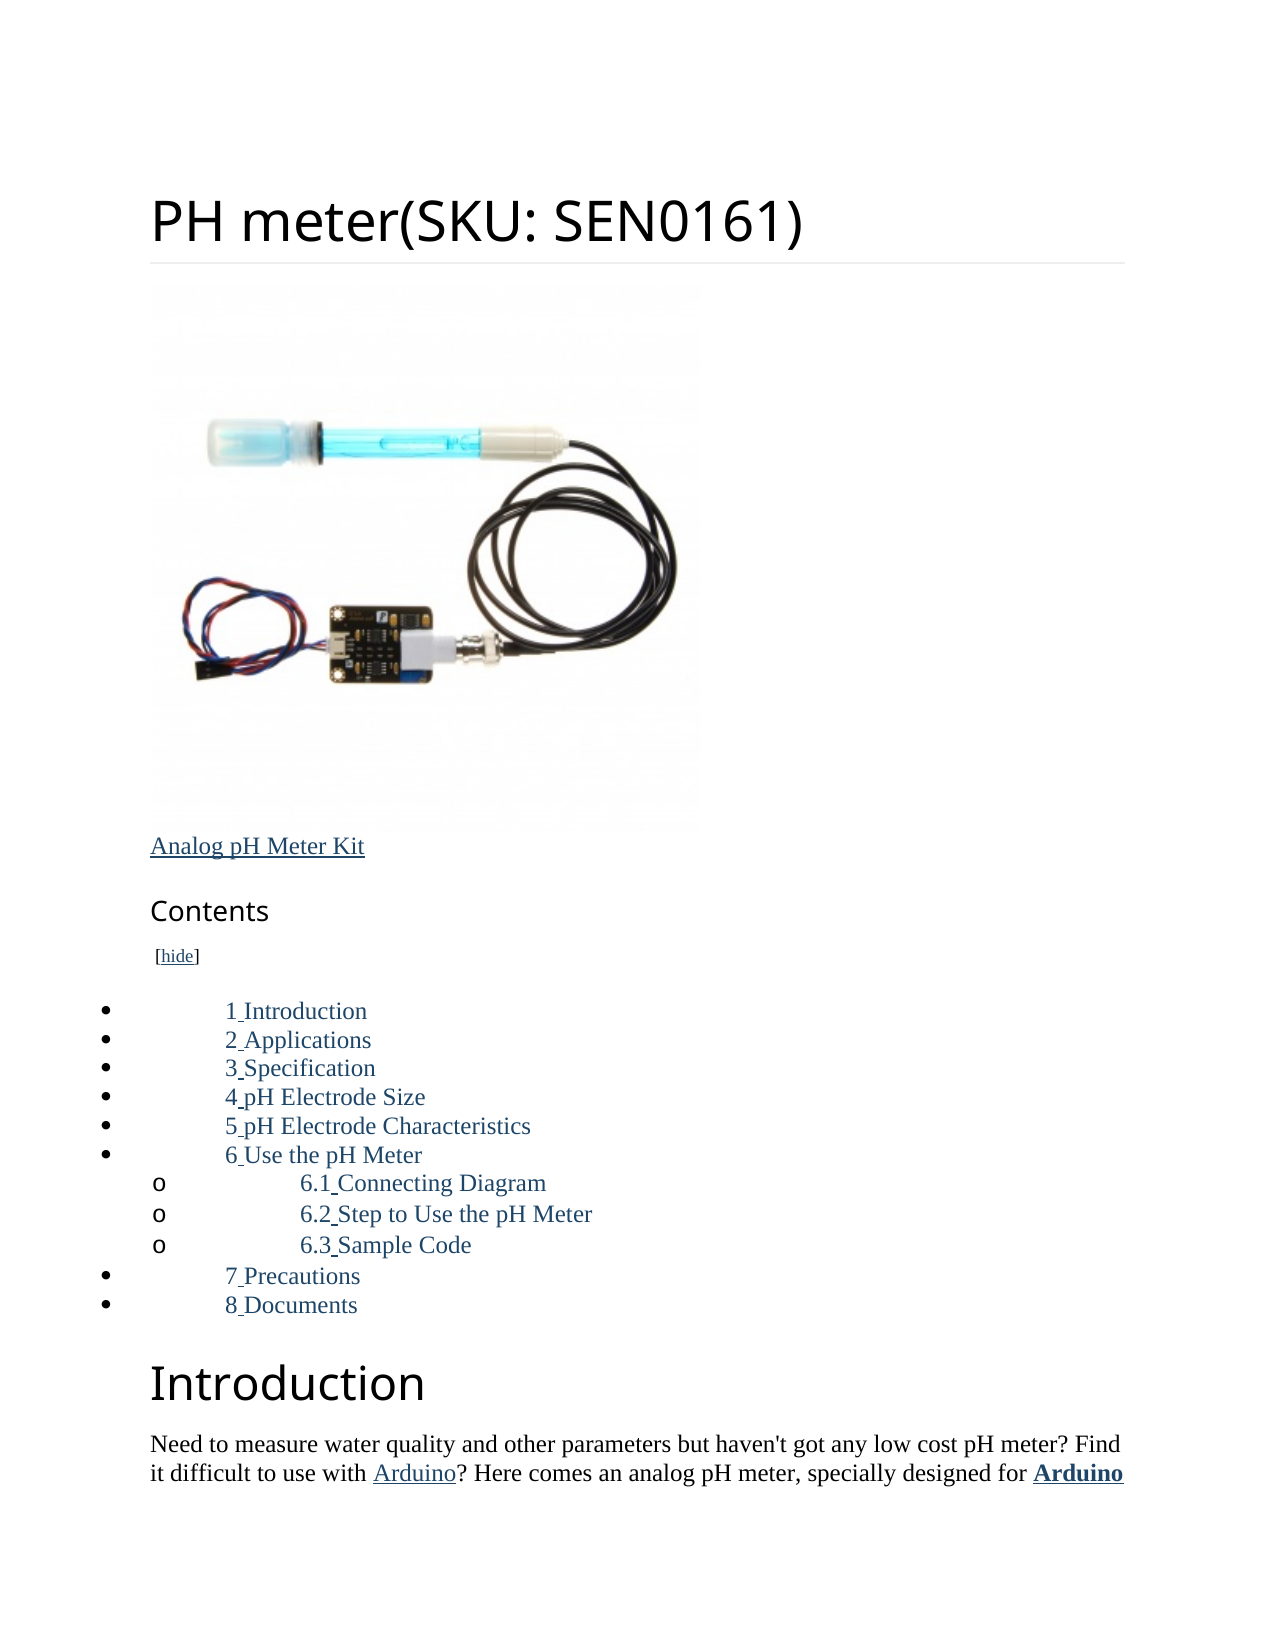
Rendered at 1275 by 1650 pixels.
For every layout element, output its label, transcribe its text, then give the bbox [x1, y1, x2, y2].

list 6.3 Sample Code [152, 1230, 1125, 1261]
subtitle Contents [150, 891, 1125, 930]
list 3 Specification [102, 1053, 1125, 1082]
list 7 Precautions [102, 1261, 1125, 1290]
list 6.1 Connecting Diagram [152, 1168, 1125, 1199]
subtitle PH meter(SKU: SEN0161) [150, 181, 1125, 262]
list 8 Documents [102, 1290, 1125, 1318]
text [hide] [150, 945, 1125, 967]
list 2 Applications [102, 1025, 1125, 1053]
list 6.2 Step to Use the pH Meter [152, 1199, 1125, 1230]
list 6 Use the pH Meter [102, 1140, 1125, 1168]
list 5 pH Electrode Characteristics [102, 1111, 1125, 1140]
text Need to measure water quality and other parameters but haven't got any low cost pH meter? Find it difficult to use with Arduino? Here comes an analog pH meter, specially designed for Arduino [150, 1429, 1125, 1487]
subtitle Introduction [150, 1350, 1125, 1414]
text Analog pH Meter Kit [150, 831, 1125, 860]
list 1 Introduction [102, 996, 1125, 1025]
list 4 pH Electrode Size [102, 1082, 1125, 1111]
picture [153, 284, 700, 832]
